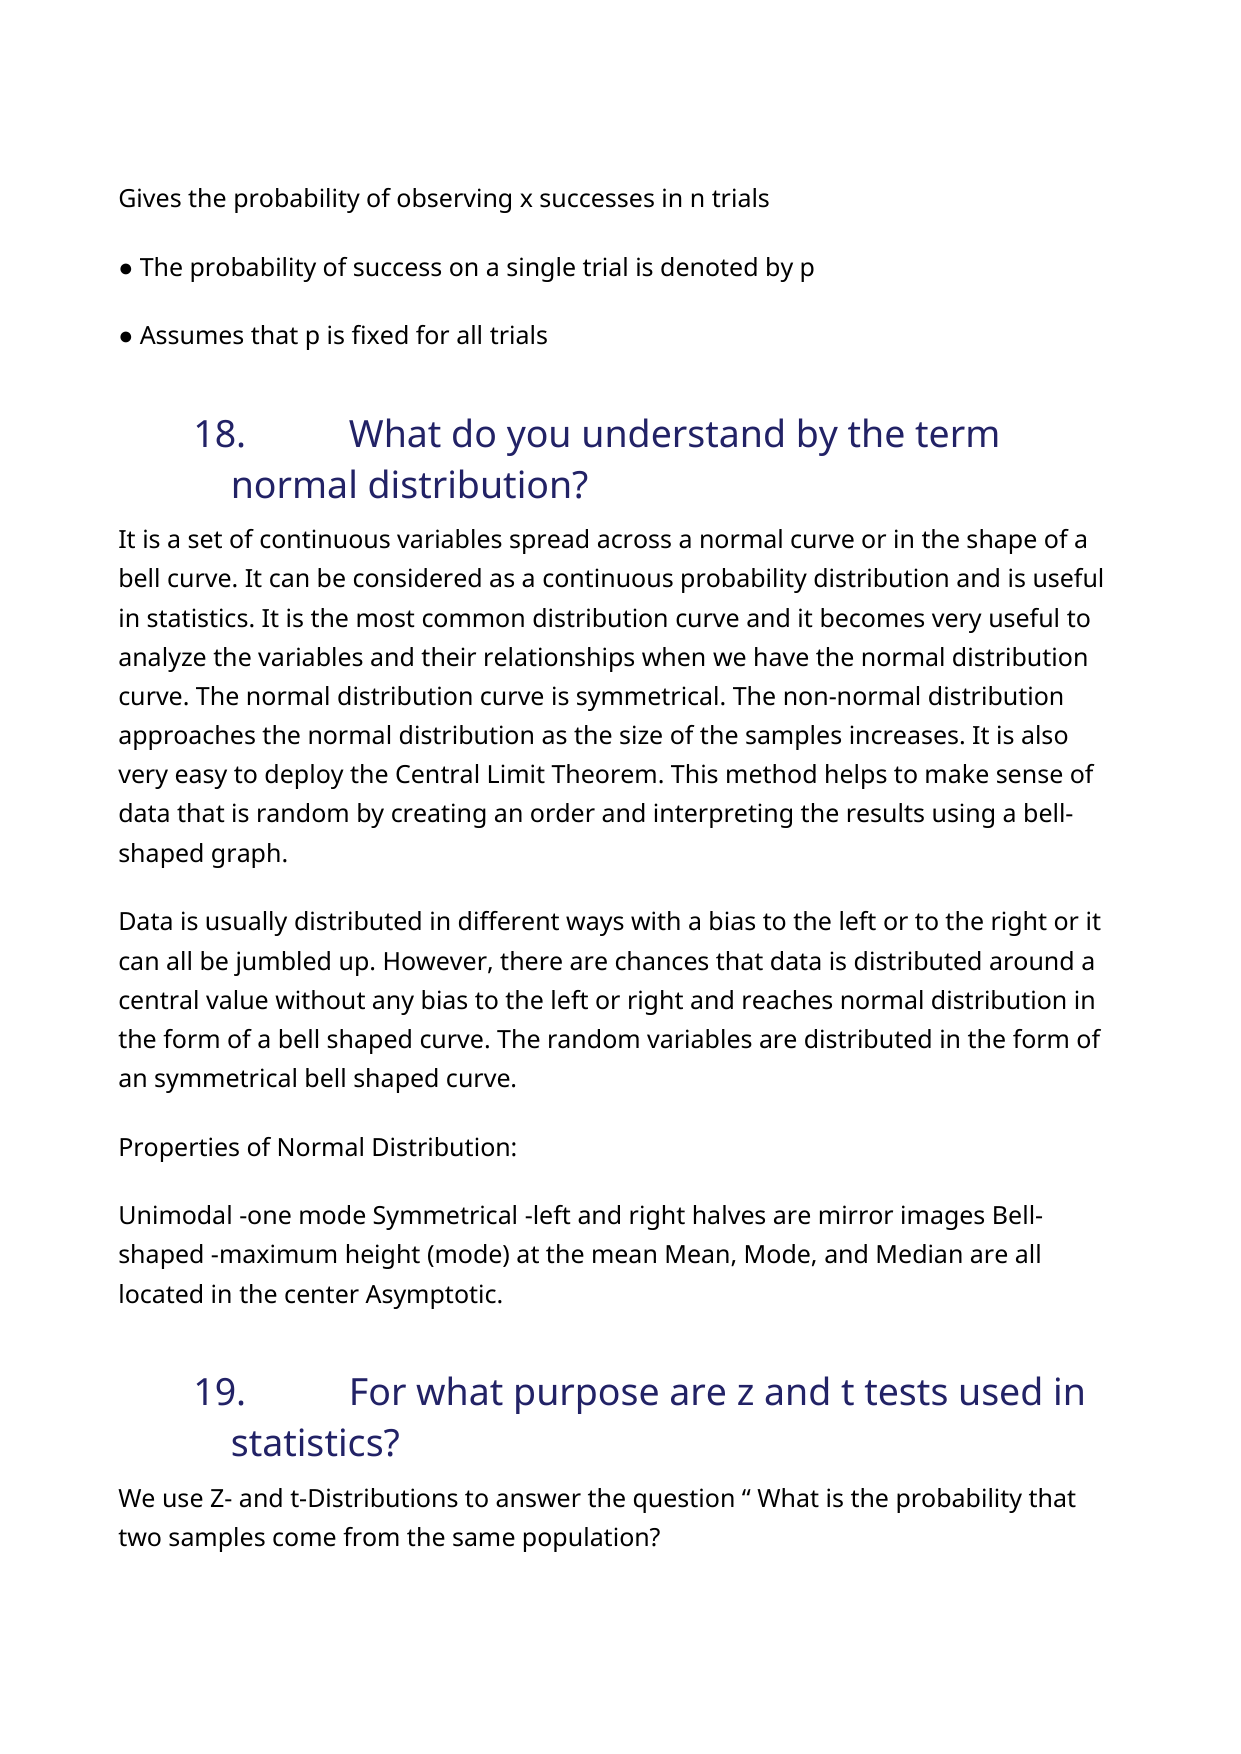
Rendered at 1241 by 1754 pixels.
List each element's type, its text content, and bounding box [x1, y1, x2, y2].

text Gives the probability of observing x successes in n trials [118, 181, 1122, 215]
text We use Z- and t-Distributions to answer the question “ What is the probability that two samples come from the same population? [118, 1480, 1122, 1553]
text Data is usually distributed in different ways with a bias to the left or to the right or it can all be jumbled up. However, there are chances that data is distributed around a central value without any bias to the left or right and reaches normal distribution in the form of a bell shaped curve. The random variables are distributed in the form of an symmetrical bell shaped curve. [118, 904, 1122, 1095]
text Properties of Normal Distribution: [118, 1129, 1122, 1163]
text Unimodal -one mode Symmetrical -left and right halves are mirror images Bell-shaped -maximum height (mode) at the mean Mean, Mode, and Median are all located in the center Asymptotic. [118, 1198, 1122, 1310]
text ● Assumes that p is fixed for all trials [118, 318, 1122, 352]
text ● The probability of success on a single trial is denoted by p [118, 249, 1122, 283]
subtitle For what purpose are z and t tests used in statistics? [193, 1366, 1122, 1468]
subtitle What do you understand by the term normal distribution? [193, 407, 1122, 509]
text It is a set of continuous variables spread across a normal curve or in the shape of a bell curve. It can be considered as a continuous probability distribution and is useful in statistics. It is the most common distribution curve and it becomes very useful to analyze the variables and their relationships when we have the normal distribution curve. The normal distribution curve is symmetrical. The non-normal distribution approaches the normal distribution as the size of the samples increases. It is also very easy to deploy the Central Limit Theorem. This method helps to make sense of data that is random by creating an order and interpreting the results using a bell-shaped graph. [118, 522, 1122, 869]
